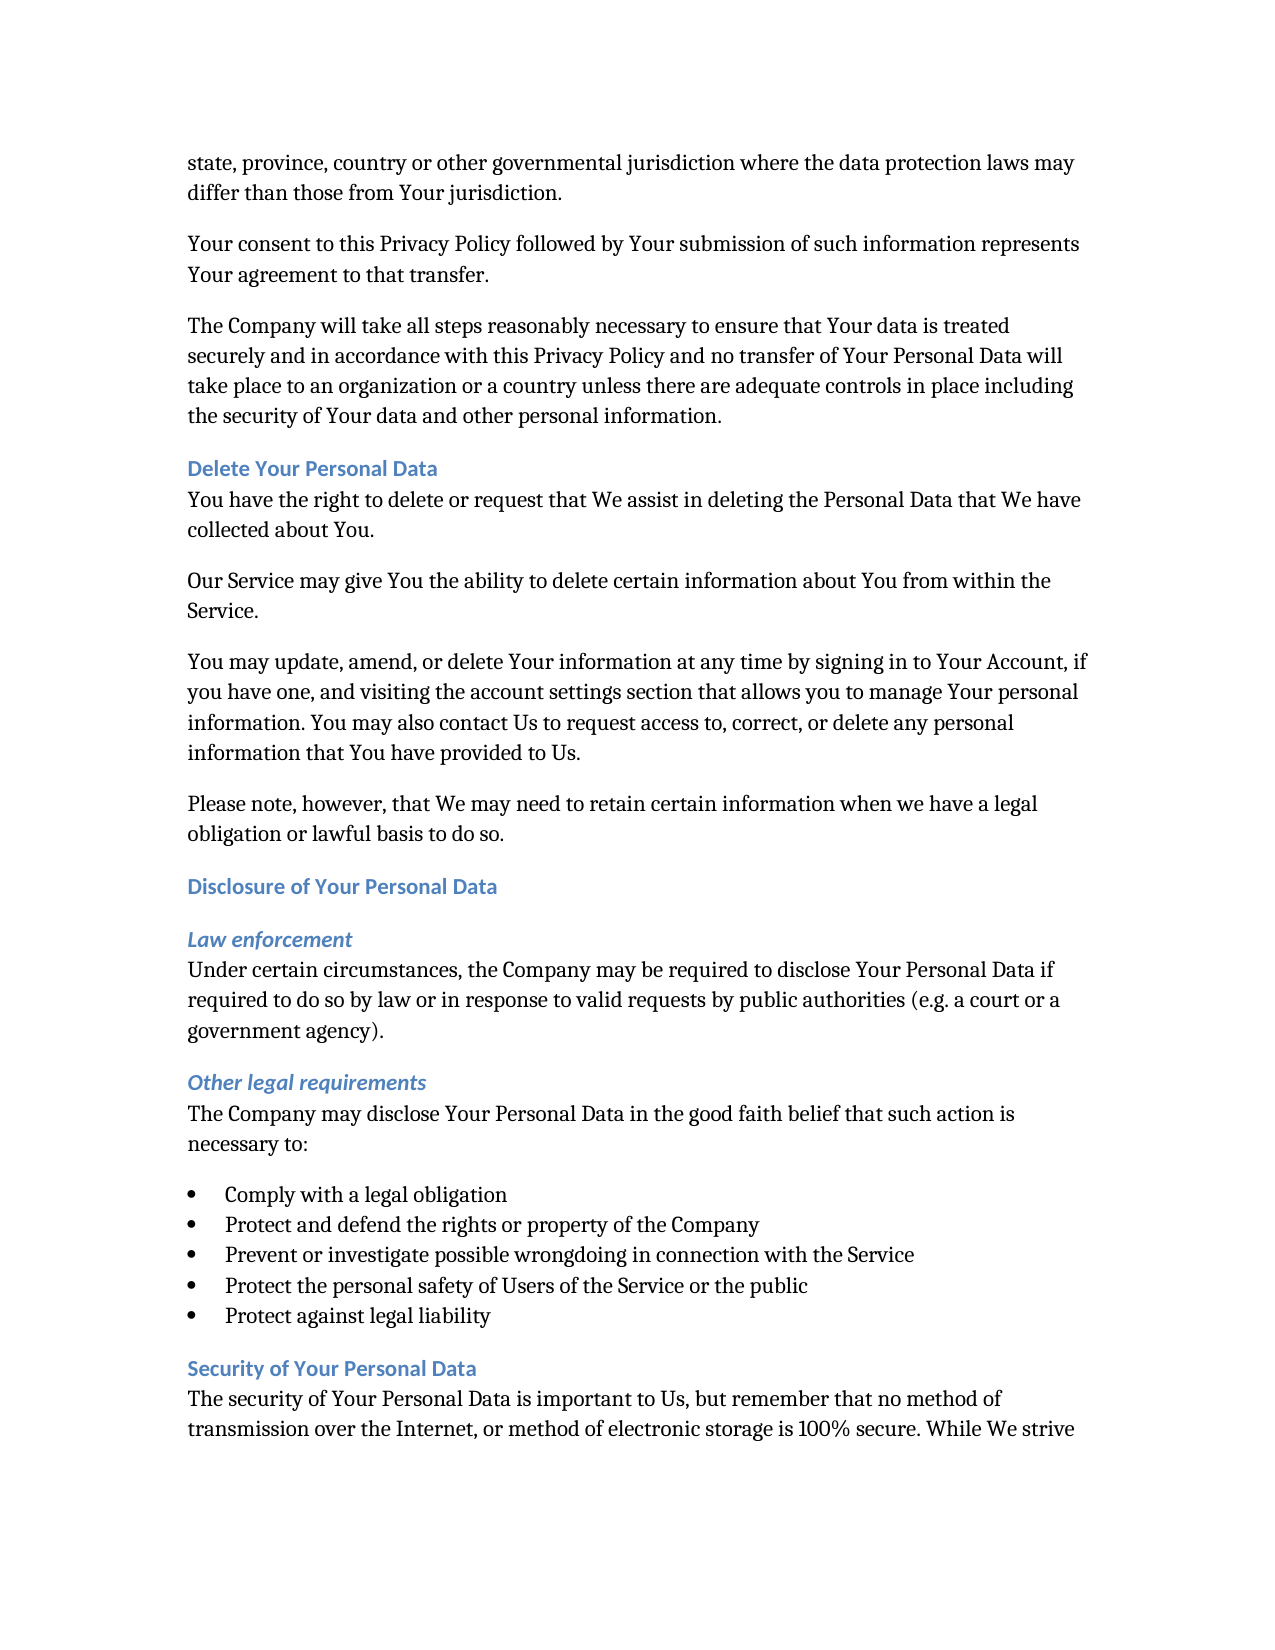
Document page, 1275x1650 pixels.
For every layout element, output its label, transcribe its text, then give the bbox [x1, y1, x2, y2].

subtitle Security of Your Personal Data [187, 1354, 1087, 1382]
text Your consent to this Privacy Policy followed by Your submission of such information represents Your agreement to that transfer. [187, 231, 1087, 288]
subtitle Law enforcement [187, 925, 1087, 953]
list Prevent or investigate possible wrongdoing in connection with the Service [187, 1242, 1087, 1269]
text Please note, however, that We may need to retain certain information when we have a legal obligation or lawful basis to do so. [187, 791, 1087, 847]
list Protect and defend the rights or property of the Company [187, 1212, 1087, 1238]
text Under certain circumstances, the Company may be required to disclose Your Personal Data if required to do so by law or in response to valid requests by public authorities (e.g. a court or a government agency). [187, 957, 1087, 1044]
text The security of Your Personal Data is important to Us, but remember that no method of transmission over the Internet, or method of electronic storage is 100% secure. While We strive [187, 1386, 1087, 1442]
list Protect against legal liability [187, 1303, 1087, 1329]
list Comply with a legal obligation [187, 1182, 1087, 1208]
text Our Service may give You the ability to delete certain information about You from within the Service. [187, 568, 1087, 624]
text The Company will take all steps reasonably necessary to ensure that Your data is treated securely and in accordance with this Privacy Policy and no transfer of Your Personal Data will take place to an organization or a country unless there are adequate controls in place including the security of Your data and other personal information. [187, 312, 1087, 429]
subtitle Disclosure of Your Personal Data [187, 872, 1087, 900]
text You may update, amend, or delete Your information at any time by signing in to Your Account, if you have one, and visiting the account settings section that allows you to manage Your personal information. You may also contact Us to request access to, correct, or delete any personal information that You have provided to Us. [187, 649, 1087, 766]
list Protect the personal safety of Users of the Service or the public [187, 1272, 1087, 1299]
text You have the right to delete or request that We assist in deleting the Personal Data that We have collected about You. [187, 486, 1087, 543]
text The Company may disclose Your Personal Data in the good faith belief that such action is necessary to: [187, 1101, 1087, 1157]
subtitle Delete Your Personal Data [187, 454, 1087, 482]
subtitle Other legal requirements [187, 1068, 1087, 1096]
text state, province, country or other governmental jurisdiction where the data protection laws may differ than those from Your jurisdiction. [187, 150, 1087, 207]
